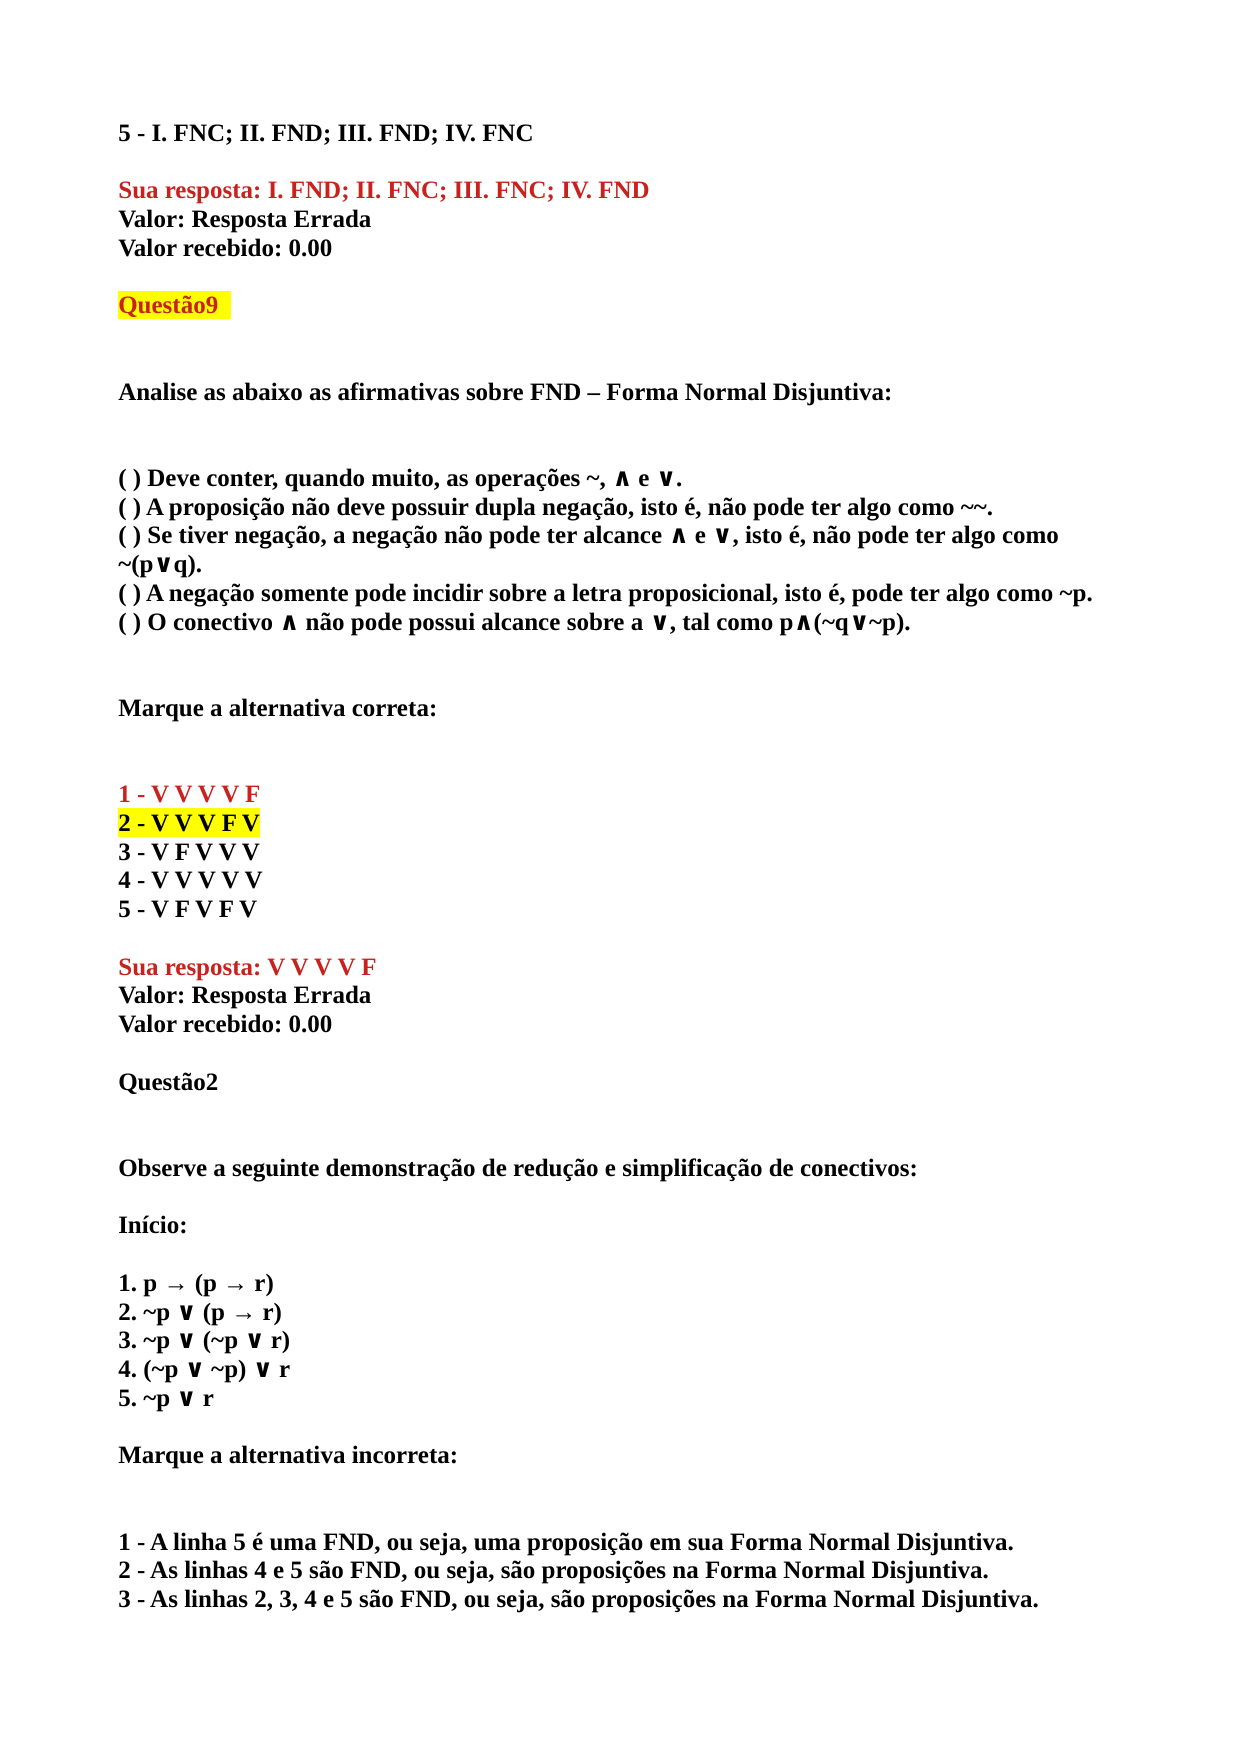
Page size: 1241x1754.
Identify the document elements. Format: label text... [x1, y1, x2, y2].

text ( ) Se tiver negação, a negação não pode ter alcance ∧ e ∨, isto é, não pode ter algo como ~(p∨q). [118, 521, 1122, 578]
text Valor recebido: 0.00 [118, 233, 1122, 262]
text Questão9 [118, 291, 1122, 319]
text 5 - V F V F V [118, 894, 1122, 923]
text Sua resposta: I. FND; II. FNC; III. FNC; IV. FND [118, 176, 1122, 204]
text ( ) Deve conter, quando muito, as operações ~, ∧ e ∨. [118, 463, 1122, 492]
text 3 - As linhas 2, 3, 4 e 5 são FND, ou seja, são proposições na Forma Normal Disjuntiva. [118, 1584, 1122, 1613]
text Questão2 [118, 1067, 1122, 1096]
text ( ) O conectivo ∧ não pode possui alcance sobre a ∨, tal como p∧(~q∨~p). [118, 607, 1122, 636]
text Marque a alternativa correta: [118, 693, 1122, 722]
text Valor recebido: 0.00 [118, 1009, 1122, 1038]
text 4 - V V V V V [118, 866, 1122, 894]
text 3 - V F V V V [118, 837, 1122, 866]
text Sua resposta: V V V V F [118, 952, 1122, 981]
text 1 - A linha 5 é uma FND, ou seja, uma proposição em sua Forma Normal Disjuntiva. [118, 1527, 1122, 1556]
text 5 - I. FNC; II. FND; III. FND; IV. FNC [118, 118, 1122, 147]
text Marque a alternativa incorreta: [118, 1441, 1122, 1469]
text ( ) A negação somente pode incidir sobre a letra proposicional, isto é, pode ter algo como ~p. [118, 578, 1122, 607]
text Valor: Resposta Errada [118, 204, 1122, 233]
text Início: [118, 1211, 1122, 1239]
text ( ) A proposição não deve possuir dupla negação, isto é, não pode ter algo como ~~. [118, 492, 1122, 521]
text 2 - V V V F V [118, 808, 1122, 837]
text 5. ~p ∨ r [118, 1383, 1122, 1412]
text 1 - V V V V F [118, 779, 1122, 808]
text Valor: Resposta Errada [118, 981, 1122, 1009]
text 3. ~p ∨ (~p ∨ r) [118, 1326, 1122, 1354]
text 2. ~p ∨ (p → r) [118, 1297, 1122, 1326]
text 2 - As linhas 4 e 5 são FND, ou seja, são proposições na Forma Normal Disjuntiva. [118, 1556, 1122, 1584]
text Analise as abaixo as afirmativas sobre FND – Forma Normal Disjuntiva: [118, 377, 1122, 406]
text 4. (~p ∨ ~p) ∨ r [118, 1354, 1122, 1383]
text 1. p → (p → r) [118, 1268, 1122, 1297]
text Observe a seguinte demonstração de redução e simplificação de conectivos: [118, 1153, 1122, 1182]
